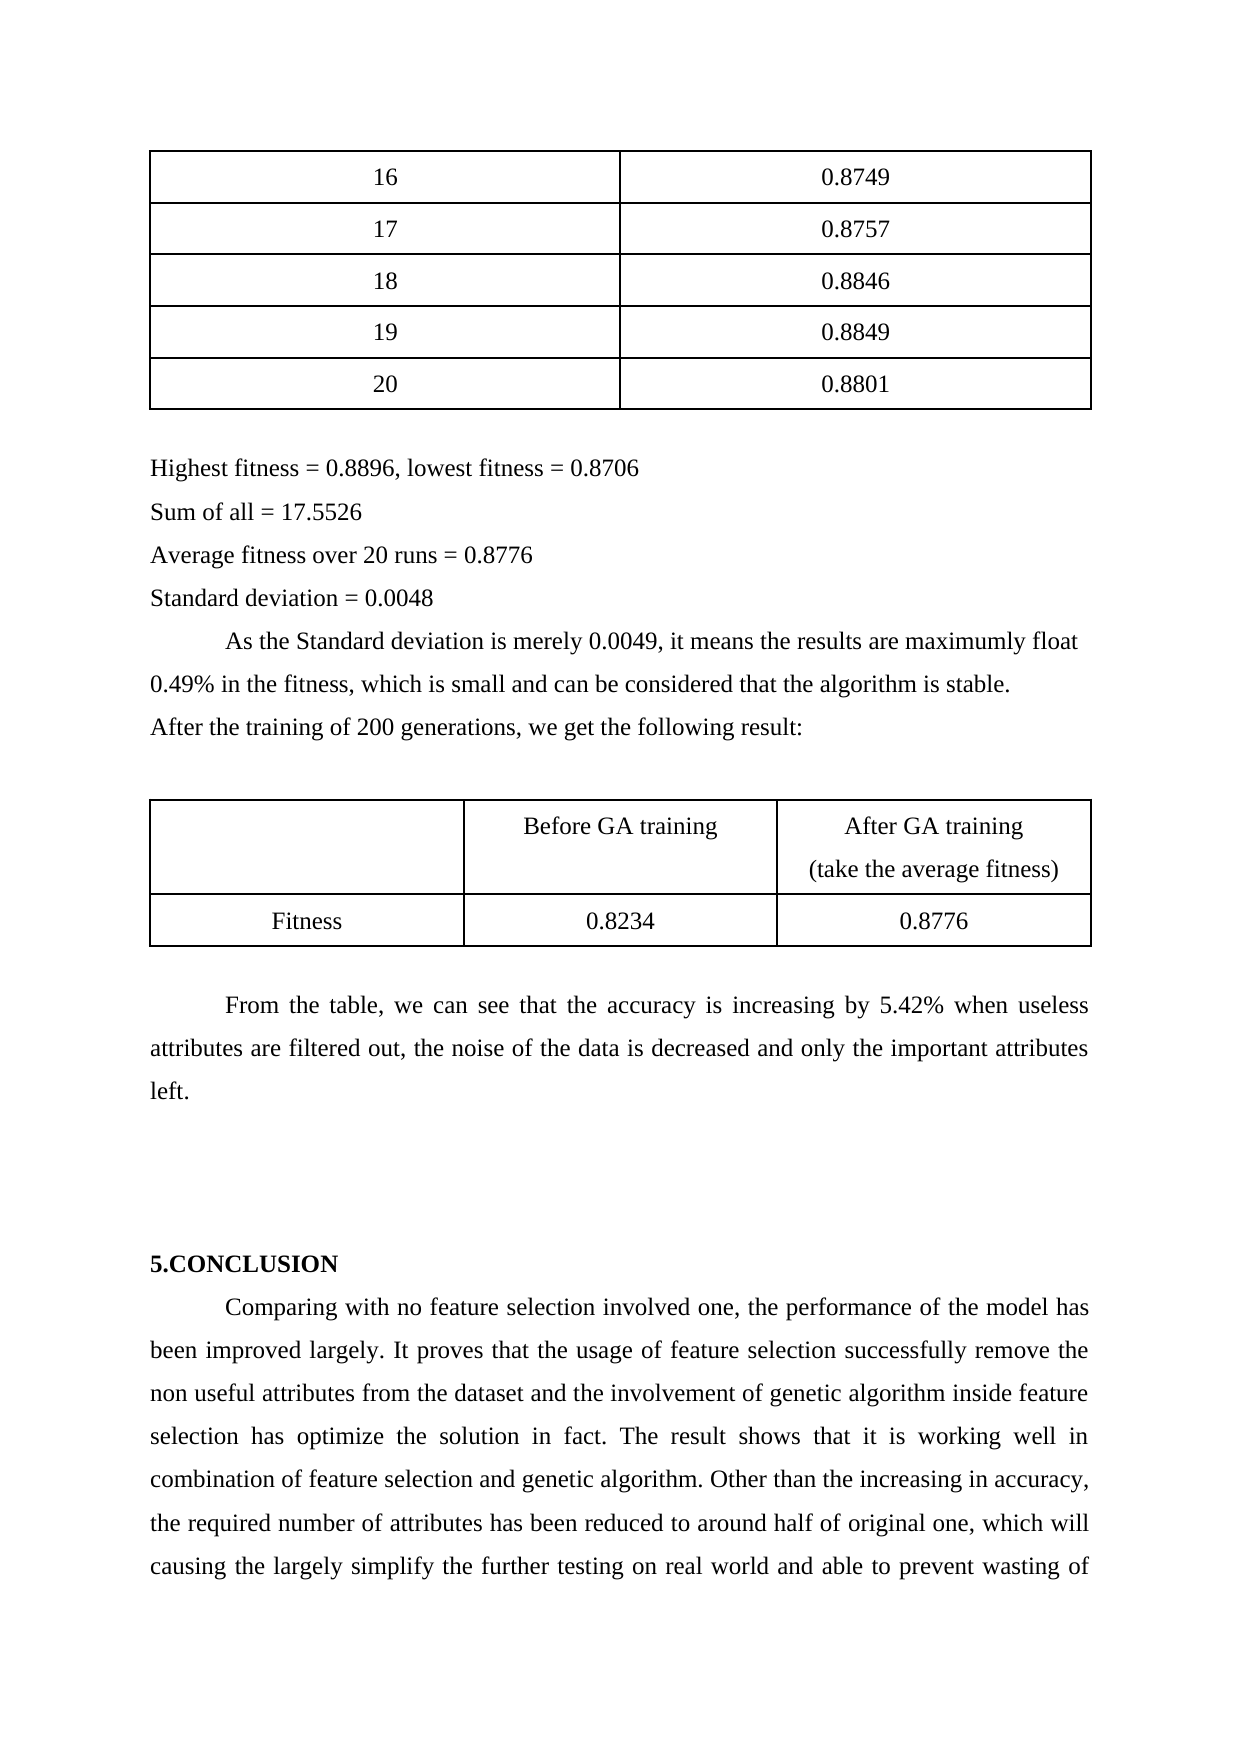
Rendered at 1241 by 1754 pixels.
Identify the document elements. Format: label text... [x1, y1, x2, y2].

table_cell 0.8801 [621, 359, 1090, 408]
text Comparing with no feature selection involved one, the performance of the model has been improved largely. It proves that the usage of feature selection successfully remove the non useful attributes from the dataset and the involvement of genetic algorithm inside feature selection has optimize the solution in fact. The result shows that it is working well in combination of feature selection and genetic algorithm. Other than the increasing in accuracy, the required number of attributes has been reduced to around half of original one, which will causing the largely simplify the further testing on real world and able to prevent wasting of [150, 1292, 1090, 1579]
table_cell 20 [151, 359, 619, 408]
table_cell Fitness [151, 895, 463, 945]
table_cell 0.8776 [778, 895, 1090, 945]
table_cell 0.8234 [465, 895, 776, 945]
text 5.CONCLUSION [150, 1249, 1090, 1278]
table_cell 16 [151, 152, 619, 202]
table_cell 0.8846 [621, 255, 1090, 305]
table_cell 0.8749 [621, 152, 1090, 202]
text Average fitness over 20 runs = 0.8776 [150, 540, 1090, 568]
table_cell 0.8757 [621, 204, 1090, 253]
table_cell 19 [151, 307, 619, 357]
table_cell 17 [151, 204, 619, 253]
table_header Before GA training [465, 801, 776, 893]
text From the table, we can see that the accuracy is increasing by 5.42% when useless attributes are filtered out, the noise of the data is decreased and only the important attributes left. [150, 990, 1090, 1105]
text As the Standard deviation is merely 0.0049, it means the results are maximumly float 0.49% in the fitness, which is small and can be considered that the algorithm is stable. [150, 626, 1090, 698]
table_cell 0.8849 [621, 307, 1090, 357]
text Highest fitness = 0.8896, lowest fitness = 0.8706 [150, 453, 1090, 482]
table_header [151, 801, 463, 893]
text Standard deviation = 0.0048 [150, 583, 1090, 612]
text Sum of all = 17.5526 [150, 497, 1090, 525]
text After the training of 200 generations, we get the following result: [150, 712, 1090, 741]
table_header After GA training (take the average fitness) [778, 801, 1090, 893]
table_cell 18 [151, 255, 619, 305]
